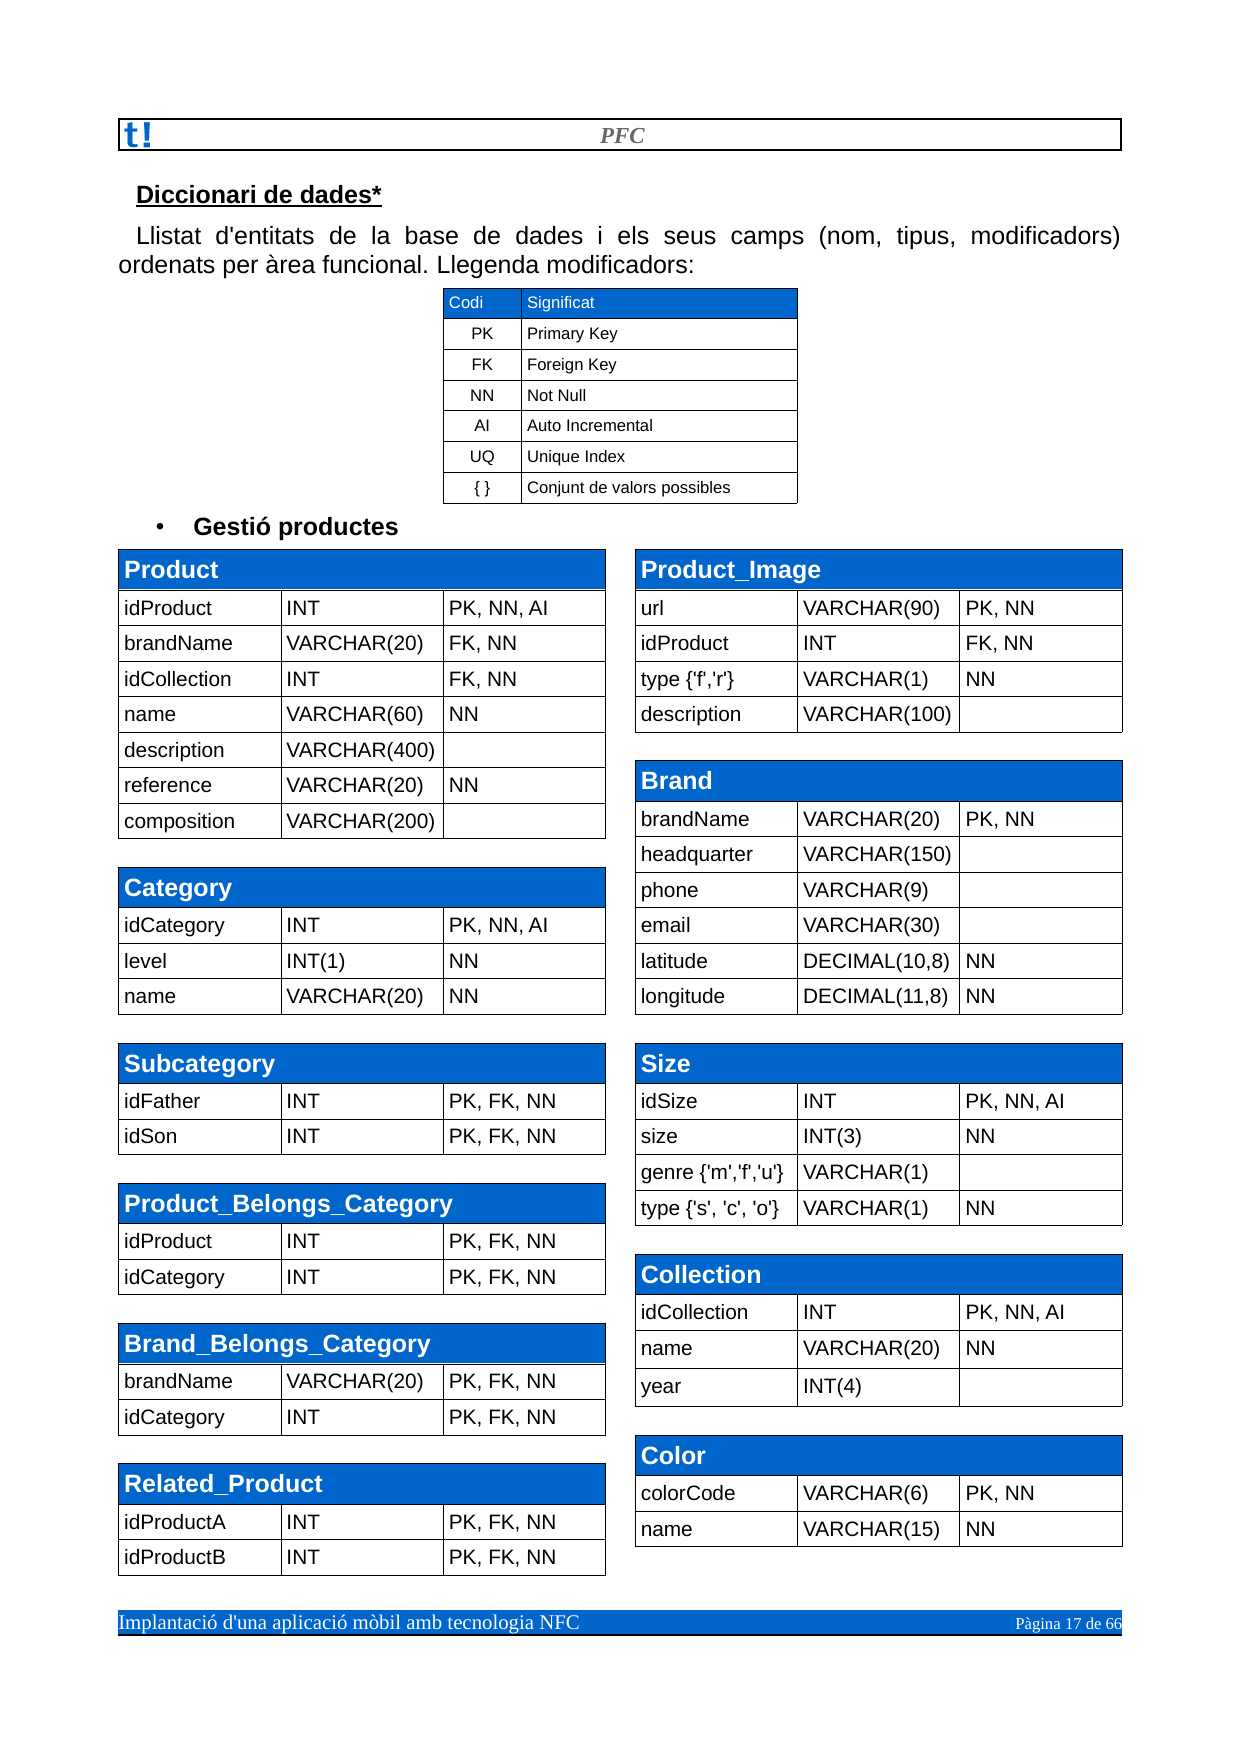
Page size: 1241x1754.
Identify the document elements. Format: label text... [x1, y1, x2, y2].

table_cell INT [798, 1084, 959, 1118]
table_cell DECIMAL(10,8) [798, 944, 959, 978]
table_cell NN [960, 1331, 1122, 1368]
table_cell brandName [636, 802, 797, 836]
table_cell FK, NN [444, 626, 605, 661]
table_cell INT [282, 1084, 443, 1118]
table_header Subcategory [119, 1044, 605, 1083]
table_cell [444, 733, 605, 767]
table_cell PK, FK, NN [444, 1365, 605, 1399]
table_header Category [119, 868, 605, 907]
table_cell NN [444, 944, 605, 978]
table_cell idCollection [119, 662, 281, 696]
table_cell longitude [636, 979, 797, 1014]
table_cell NN [444, 381, 521, 410]
table_cell Not Null [522, 381, 797, 410]
table_cell type {'f','r'} [636, 662, 797, 696]
table_cell VARCHAR(20) [282, 979, 443, 1014]
table_cell PK, FK, NN [444, 1084, 605, 1118]
table_cell VARCHAR(100) [798, 697, 959, 732]
table_cell PK, FK, NN [444, 1120, 605, 1154]
table_cell VARCHAR(20) [282, 1365, 443, 1399]
table_cell idSize [636, 1084, 797, 1118]
table_cell VARCHAR(15) [798, 1512, 959, 1546]
table_cell FK [444, 350, 521, 379]
table_cell idProductB [119, 1540, 281, 1575]
table_cell PK, FK, NN [444, 1540, 605, 1575]
table_cell NN [444, 697, 605, 732]
table_header Brand [636, 761, 1122, 801]
table_cell url [636, 591, 797, 625]
table_cell VARCHAR(20) [282, 768, 443, 803]
table_header Color [636, 1436, 1122, 1475]
table_cell PK, FK, NN [444, 1505, 605, 1539]
table_cell PK, NN, AI [444, 591, 605, 625]
table_cell idFather [119, 1084, 281, 1118]
table_cell DECIMAL(11,8) [798, 979, 959, 1014]
table_cell name [119, 979, 281, 1014]
table_cell brandName [119, 1365, 281, 1399]
table_cell composition [119, 804, 281, 838]
table_cell NN [960, 1120, 1122, 1154]
table_cell PK, FK, NN [444, 1224, 605, 1259]
table_cell Auto Incremental [522, 411, 797, 441]
table_cell VARCHAR(1) [798, 1191, 959, 1225]
table_cell PK, NN [960, 802, 1122, 836]
table_cell NN [960, 1512, 1122, 1546]
table_cell UQ [444, 442, 521, 472]
table_cell { } [444, 473, 521, 502]
table_cell email [636, 908, 797, 943]
table_cell [960, 908, 1122, 943]
table_cell [960, 1369, 1122, 1406]
table_cell [960, 697, 1122, 732]
table_cell INT [282, 662, 443, 696]
table_cell Unique Index [522, 442, 797, 472]
table_cell idCategory [119, 1260, 281, 1294]
table_cell INT [282, 1260, 443, 1294]
table_cell VARCHAR(60) [282, 697, 443, 732]
table_cell FK, NN [960, 626, 1122, 661]
table_cell AI [444, 411, 521, 441]
table_cell VARCHAR(200) [282, 804, 443, 838]
table_cell size [636, 1120, 797, 1154]
table_cell INT(1) [282, 944, 443, 978]
table_cell reference [119, 768, 281, 803]
table_cell phone [636, 873, 797, 907]
table_cell VARCHAR(6) [798, 1476, 959, 1511]
table_cell headquarter [636, 837, 797, 872]
table_cell idProductA [119, 1505, 281, 1539]
table_cell INT [282, 1400, 443, 1434]
table_cell INT [798, 1295, 959, 1330]
table_cell VARCHAR(30) [798, 908, 959, 943]
table_cell NN [960, 944, 1122, 978]
table_cell idSon [119, 1120, 281, 1154]
table_cell VARCHAR(20) [798, 802, 959, 836]
table_header Related_Product [119, 1464, 605, 1504]
table_cell name [636, 1512, 797, 1546]
table_cell brandName [119, 626, 281, 661]
table_cell Primary Key [522, 319, 797, 349]
table_cell idProduct [119, 591, 281, 625]
table_cell idProduct [119, 1224, 281, 1259]
table_cell VARCHAR(150) [798, 837, 959, 872]
table_cell type {'s', 'c', 'o'} [636, 1191, 797, 1225]
picture [123, 121, 151, 148]
table_cell latitude [636, 944, 797, 978]
table_cell [444, 804, 605, 838]
table_cell INT [282, 1224, 443, 1259]
table_cell [960, 873, 1122, 907]
table_cell NN [444, 979, 605, 1014]
table_cell VARCHAR(90) [798, 591, 959, 625]
table_cell PK, NN, AI [444, 908, 605, 943]
table_header Size [636, 1044, 1122, 1083]
table_header Product_Image [636, 550, 1122, 589]
table_cell PK, FK, NN [444, 1260, 605, 1294]
table_cell INT [282, 908, 443, 943]
table_cell PK, NN, AI [960, 1295, 1122, 1330]
text Llistat d'entitats de la base de dades i els seus camps (nom, tipus, modificadors) ordenats per àrea funcional. Llegenda modificadors: [118, 221, 1122, 278]
table_cell INT [282, 591, 443, 625]
table_cell VARCHAR(1) [798, 662, 959, 696]
table_header Product_Belongs_Category [119, 1184, 605, 1223]
table_cell name [119, 697, 281, 732]
table_cell NN [960, 1191, 1122, 1225]
table_cell PK, NN [960, 591, 1122, 625]
text Diccionari de dades* [118, 181, 1122, 209]
table_header Codi [444, 289, 521, 318]
table_cell colorCode [636, 1476, 797, 1511]
table_cell INT [798, 626, 959, 661]
table_header Collection [636, 1255, 1122, 1294]
table_cell level [119, 944, 281, 978]
table_cell name [636, 1331, 797, 1368]
table_cell description [636, 697, 797, 732]
table_cell VARCHAR(1) [798, 1155, 959, 1189]
table_cell INT(4) [798, 1369, 959, 1406]
table_cell FK, NN [444, 662, 605, 696]
table_cell VARCHAR(400) [282, 733, 443, 767]
table_cell idCategory [119, 1400, 281, 1434]
table_cell PK, FK, NN [444, 1400, 605, 1434]
table_header Brand_Belongs_Category [119, 1324, 605, 1363]
table_cell genre {'m','f','u'} [636, 1155, 797, 1189]
list Gestió productes [156, 511, 1122, 540]
table_cell NN [960, 662, 1122, 696]
table_cell Foreign Key [522, 350, 797, 379]
table_cell VARCHAR(20) [282, 626, 443, 661]
table_cell PK, NN, AI [960, 1084, 1122, 1118]
table_cell VARCHAR(9) [798, 873, 959, 907]
table_cell INT [282, 1120, 443, 1154]
table_cell NN [960, 979, 1122, 1014]
table_cell PK [444, 319, 521, 349]
table_cell NN [444, 768, 605, 803]
table_cell idCategory [119, 908, 281, 943]
table_cell idCollection [636, 1295, 797, 1330]
table_cell INT [282, 1540, 443, 1575]
table_cell description [119, 733, 281, 767]
table_cell INT [282, 1505, 443, 1539]
table_cell VARCHAR(20) [798, 1331, 959, 1368]
table_cell [960, 1155, 1122, 1189]
table_cell PK, NN [960, 1476, 1122, 1511]
table_header Product [119, 550, 605, 589]
table_cell year [636, 1369, 797, 1406]
table_cell idProduct [636, 626, 797, 661]
table_cell [960, 837, 1122, 872]
table_cell INT(3) [798, 1120, 959, 1154]
table_header Significat [522, 289, 797, 318]
table_cell Conjunt de valors possibles [522, 473, 797, 502]
